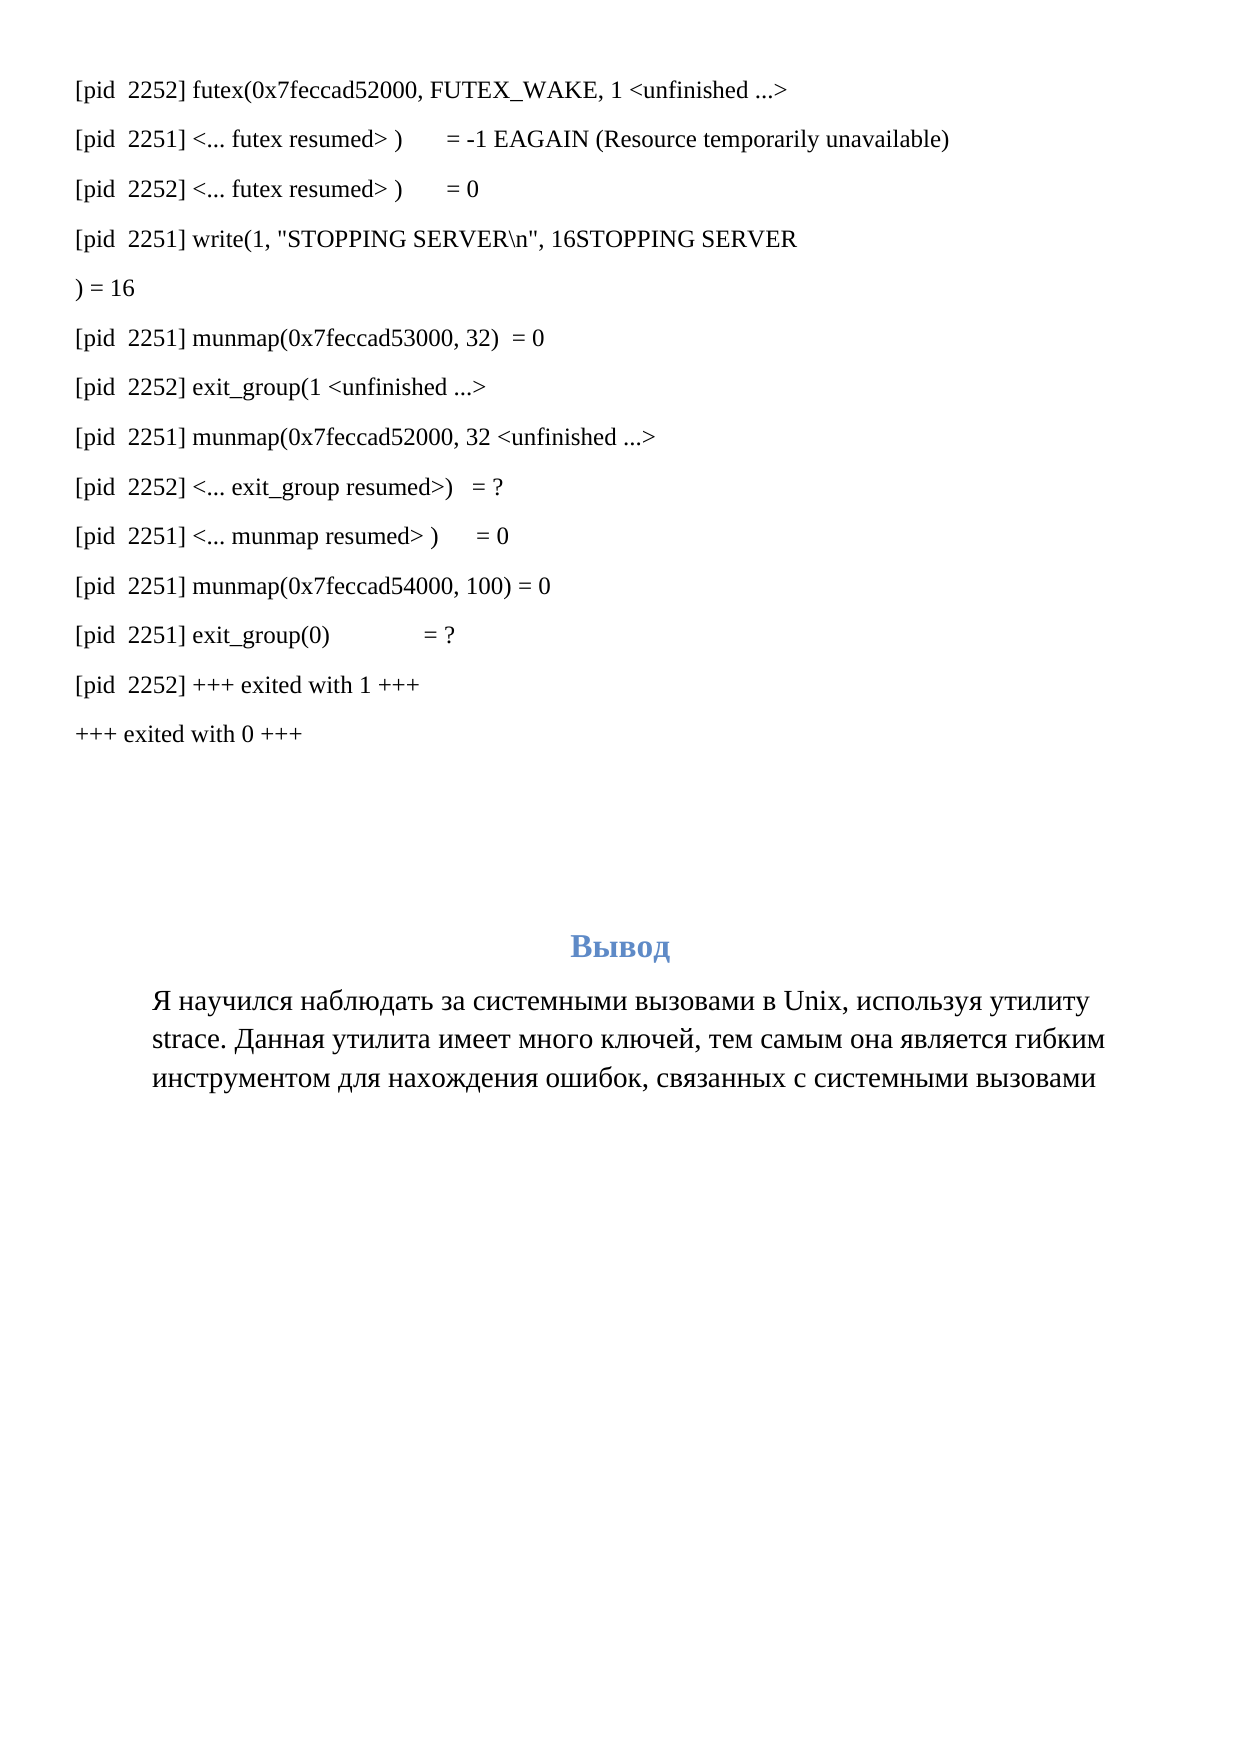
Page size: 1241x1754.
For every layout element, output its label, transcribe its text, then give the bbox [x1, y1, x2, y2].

subtitle Вывод [93, 926, 1147, 965]
text [pid 2251] munmap(0x7feccad54000, 100) = 0 [75, 571, 1147, 599]
text [pid 2252] <... exit_group resumed>) = ? [75, 472, 1147, 500]
text ) = 16 [75, 273, 1147, 302]
text [pid 2252] exit_group(1 <unfinished ...> [75, 372, 1147, 401]
text strace. Данная утилита имеет много ключей, тем самым она является гибким [93, 1022, 1147, 1055]
text [pid 2251] munmap(0x7feccad52000, 32 <unfinished ...> [75, 422, 1147, 451]
text Я научился наблюдать за системными вызовами в Unix, используя утилиту [93, 983, 1147, 1017]
text [pid 2252] <... futex resumed> ) = 0 [75, 174, 1147, 203]
text [pid 2251] munmap(0x7feccad53000, 32) = 0 [75, 323, 1147, 352]
text [pid 2251] <... munmap resumed> ) = 0 [75, 521, 1147, 550]
text [pid 2251] write(1, "STOPPING SERVER\n", 16STOPPING SERVER [75, 224, 1147, 252]
text инструментом для нахождения ошибок, связанных с системными вызовами [93, 1060, 1147, 1094]
text [pid 2251] exit_group(0) = ? [75, 620, 1147, 649]
text [pid 2252] +++ exited with 1 +++ [75, 670, 1147, 699]
text +++ exited with 0 +++ [75, 719, 1147, 748]
text [pid 2251] <... futex resumed> ) = -1 EAGAIN (Resource temporarily unavailable) [75, 124, 1147, 153]
text [pid 2252] futex(0x7feccad52000, FUTEX_WAKE, 1 <unfinished ...> [75, 75, 1147, 104]
